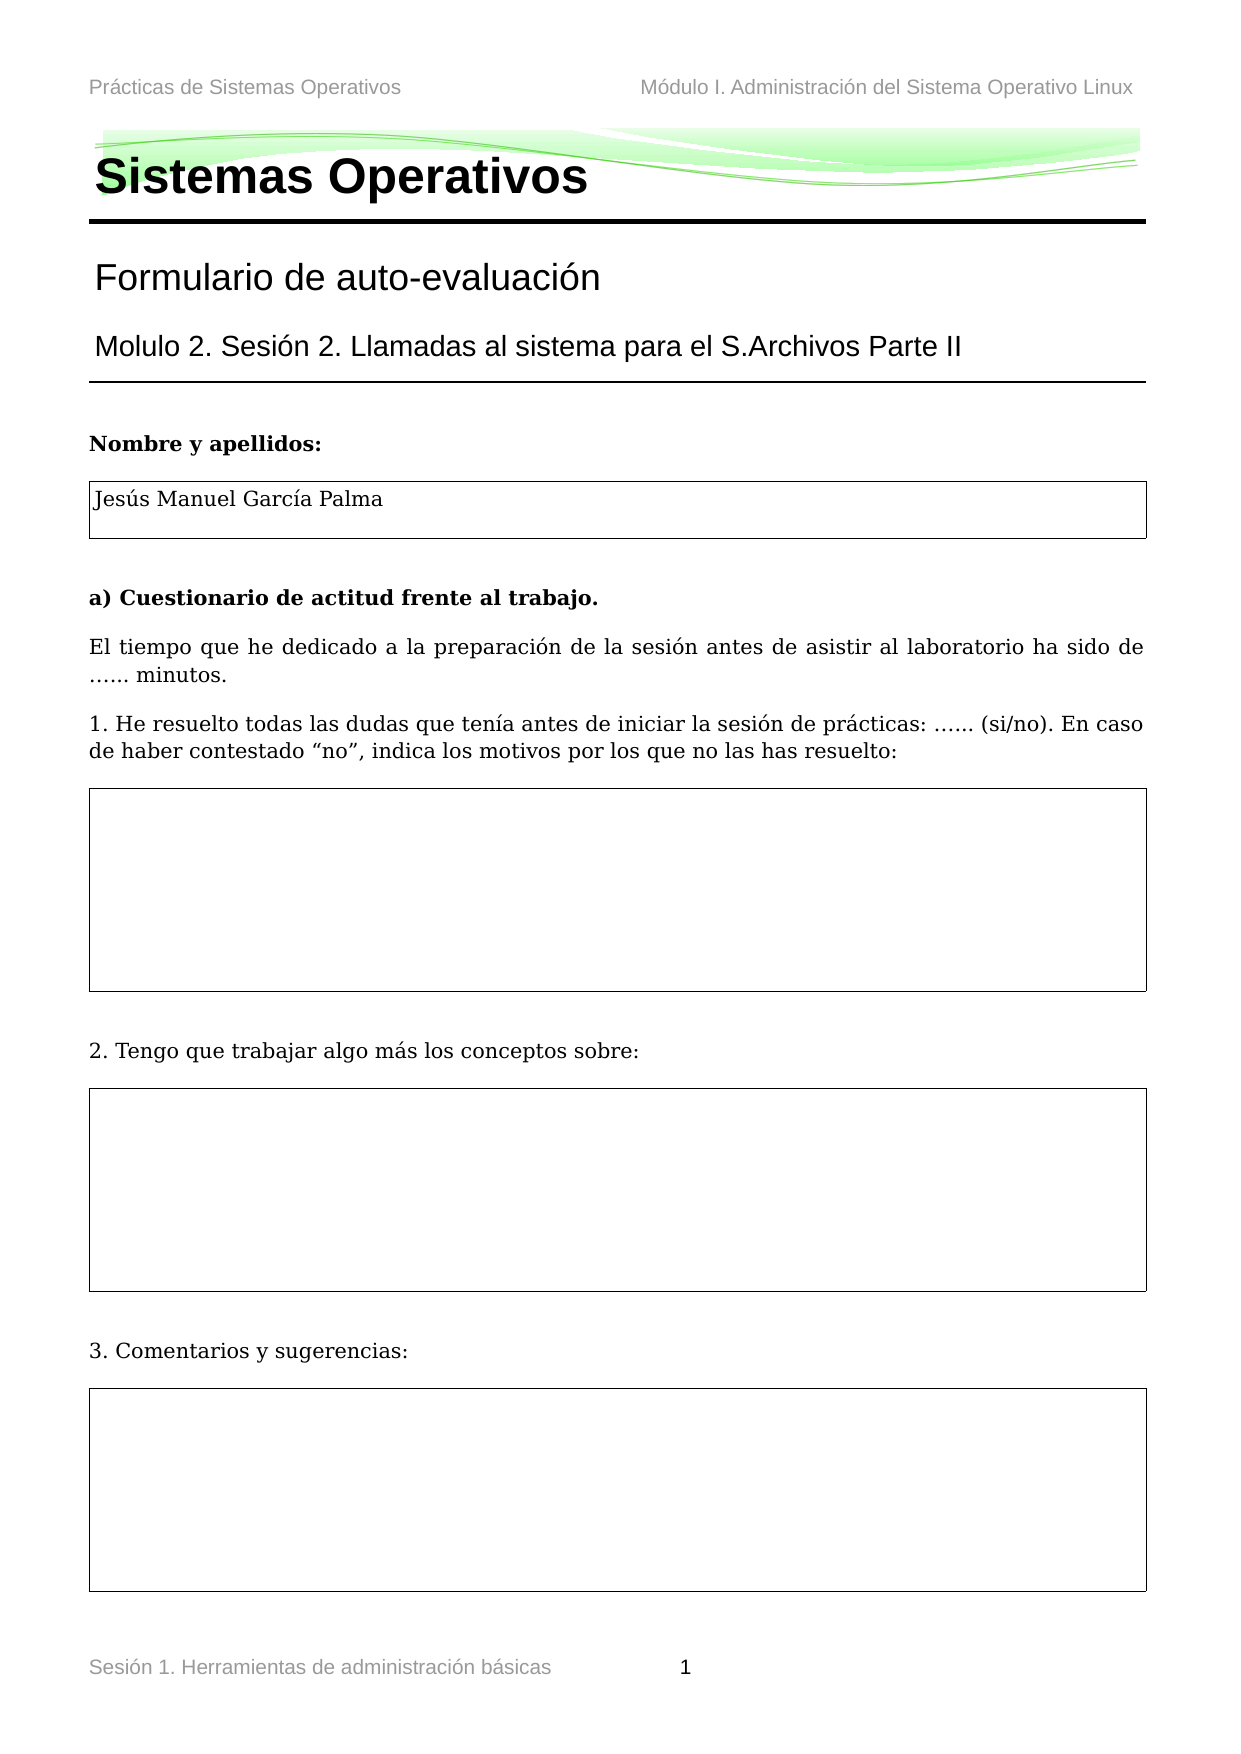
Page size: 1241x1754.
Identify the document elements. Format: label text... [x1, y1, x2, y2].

picture [376, 171, 387, 189]
text El tiempo que he dedicado a la preparación de la sesión antes de asistir al laboratorio ha sido de …... minutos. [89, 635, 1146, 687]
text Nombre y apellidos: [89, 432, 1146, 456]
text a) Cuestionario de actitud frente al trabajo. [89, 586, 1146, 611]
table_header Jesús Manuel García Palma [90, 482, 1146, 537]
text 3. Comentarios y sugerencias: [89, 1339, 1146, 1364]
table_header [90, 789, 1146, 991]
table_header Formulario de auto-evaluación Molulo 2. Sesión 2. Llamadas al sistema para el S.Archivos Parte II [89, 224, 1146, 381]
table_header Sistemas Operativos [89, 123, 1146, 219]
table_header [90, 1089, 1146, 1291]
text 2. Tengo que trabajar algo más los conceptos sobre: [89, 1039, 1146, 1064]
text 1. He resuelto todas las dudas que tenía antes de iniciar la sesión de prácticas: …... (si/no). En caso de haber contestado “no”, indica los motivos por los que no las has resuelto: [89, 712, 1146, 764]
picture [94, 128, 1141, 195]
table_header [90, 1389, 1146, 1591]
